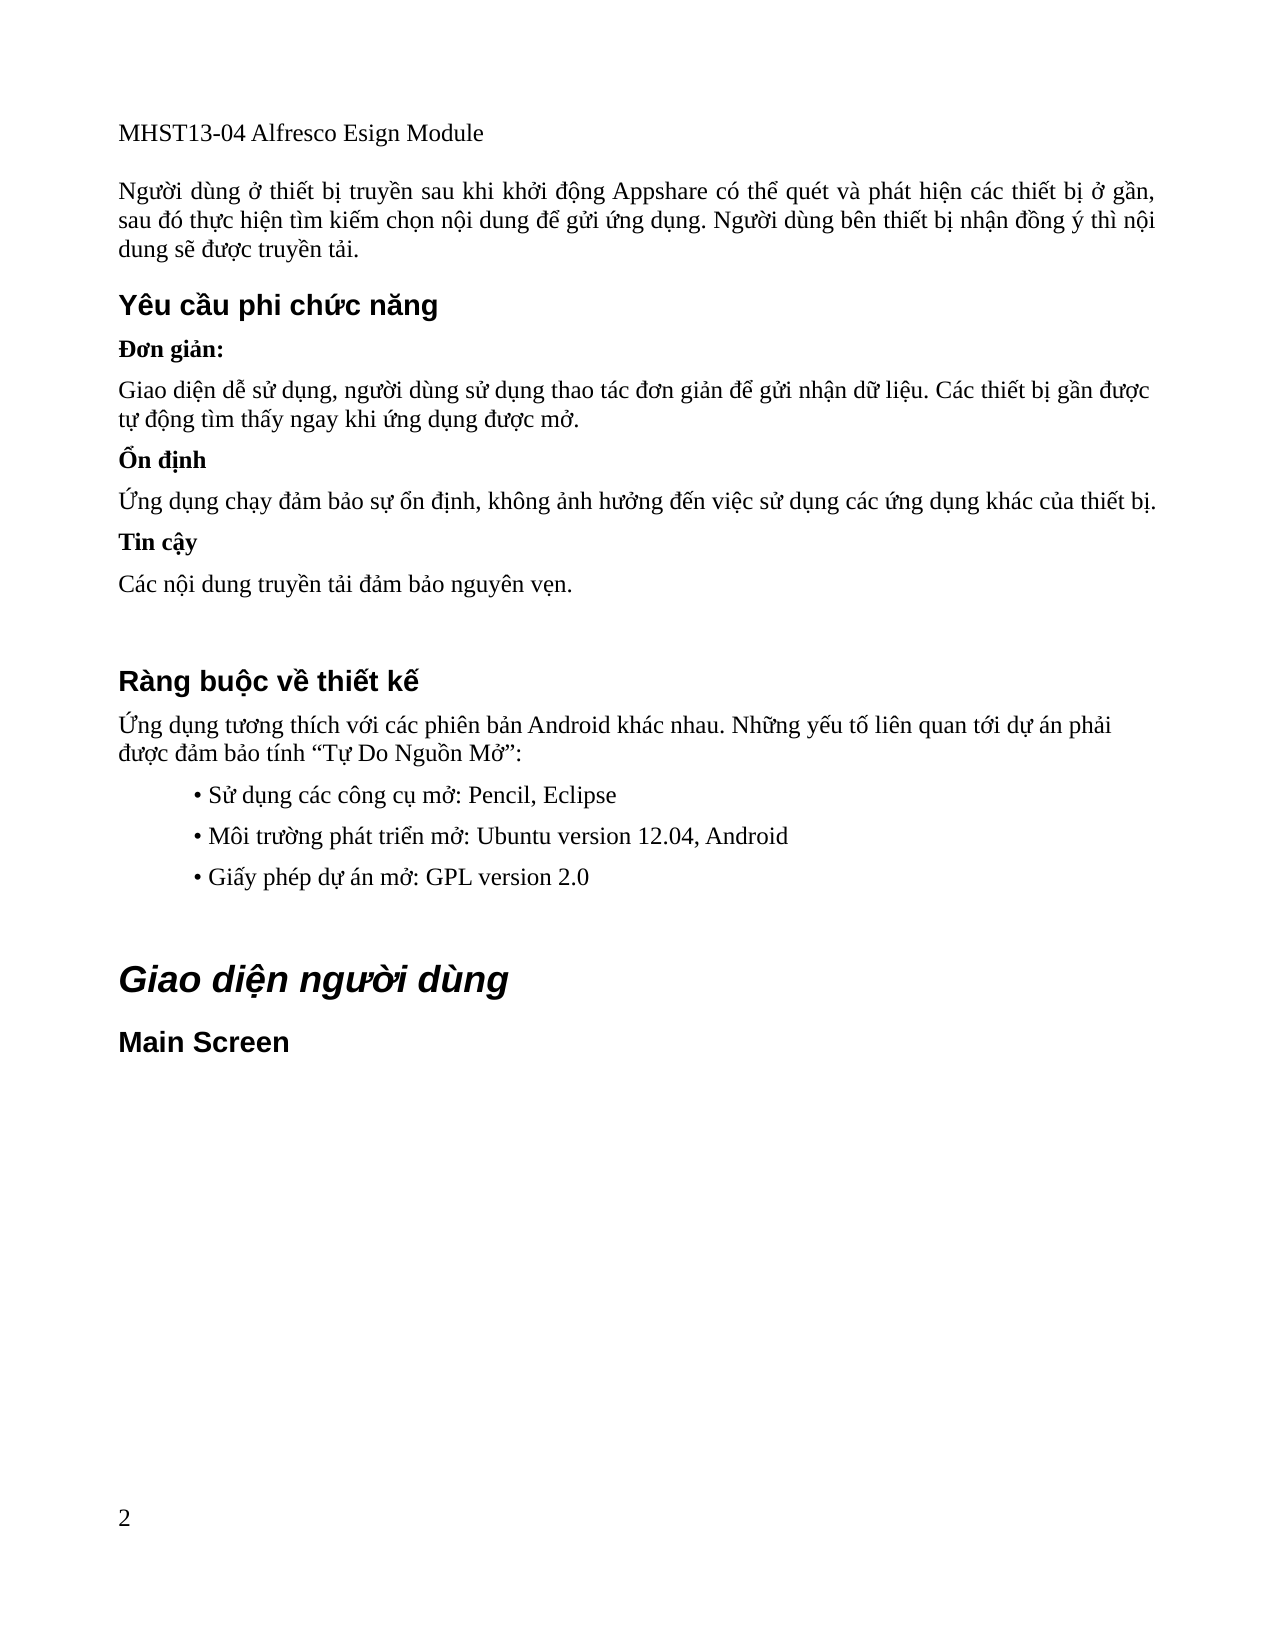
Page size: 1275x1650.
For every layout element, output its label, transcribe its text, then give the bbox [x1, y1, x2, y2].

text Các nội dung truyền tải đảm bảo nguyên vẹn. [118, 569, 1157, 597]
text Đơn giản: [118, 334, 1157, 362]
text Tin cậy [118, 527, 1157, 556]
text • Sử dụng các công cụ mở: Pencil, Eclipse [118, 780, 1157, 808]
subtitle Main Screen [118, 1025, 1157, 1059]
text Giao diện dễ sử dụng, người dùng sử dụng thao tác đơn giản để gửi nhận dữ liệu. Các thiết bị gần được tự động tìm thấy ngay khi ứng dụng được mở. [118, 375, 1157, 432]
text Người dùng ở thiết bị truyền sau khi khởi động Appshare có thể quét và phát hiện các thiết bị ở gần, sau đó thực hiện tìm kiếm chọn nội dung để gửi ứng dụng. Người dùng bên thiết bị nhận đồng ý thì nội dung sẽ được truyền tải. [118, 176, 1157, 263]
text Ứng dụng chạy đảm bảo sự ổn định, không ảnh hưởng đến việc sử dụng các ứng dụng khác của thiết bị. [118, 486, 1157, 515]
text • Môi trường phát triển mở: Ubuntu version 12.04, Android [118, 821, 1157, 850]
text Ứng dụng tương thích với các phiên bản Android khác nhau. Những yếu tố liên quan tới dự án phải được đảm bảo tính “Tự Do Nguồn Mở”: [118, 710, 1157, 767]
text • Giấy phép dự án mở: GPL version 2.0 [118, 862, 1157, 891]
subtitle Yêu cầu phi chức năng [118, 288, 1157, 321]
subtitle Ràng buộc về thiết kế [118, 664, 1157, 697]
subtitle Giao diện người dùng [118, 957, 1157, 1000]
text Ổn định [118, 445, 1157, 474]
